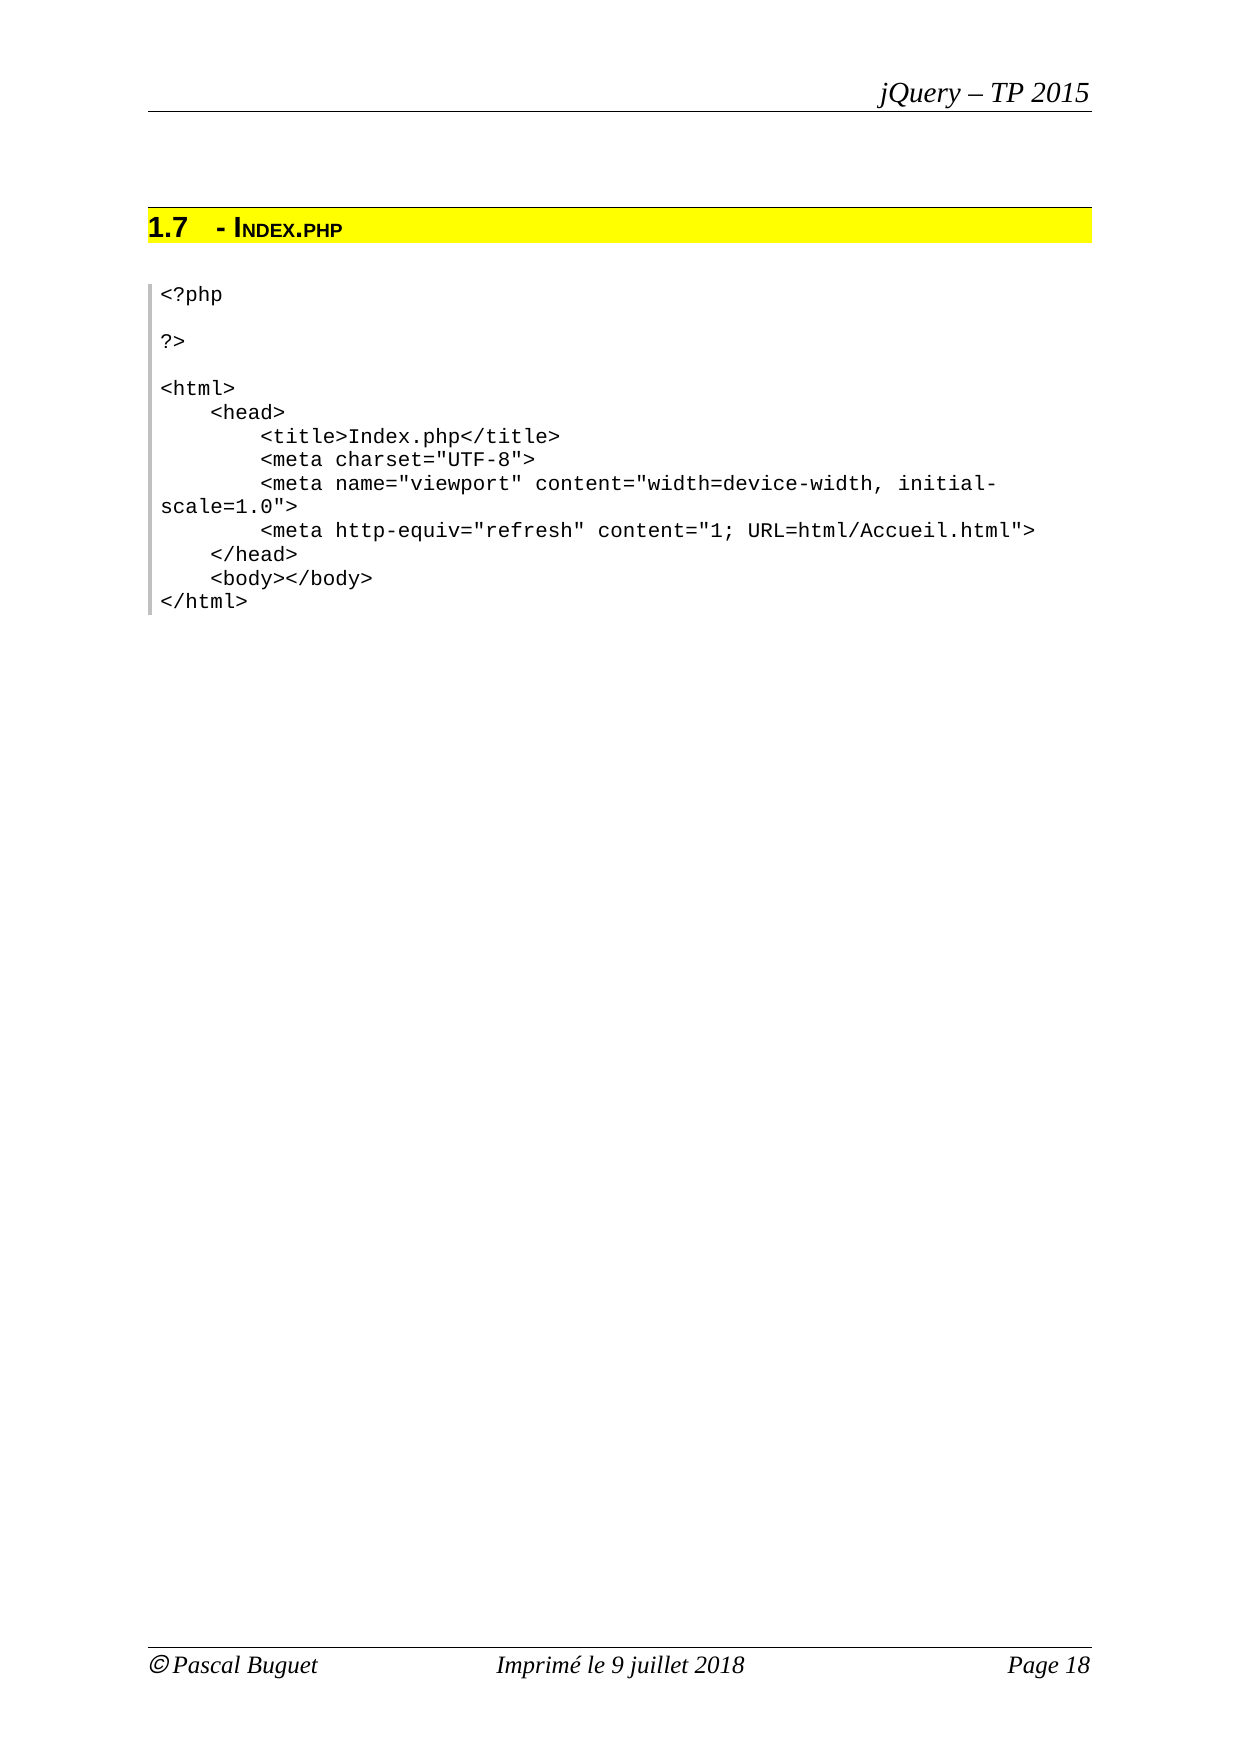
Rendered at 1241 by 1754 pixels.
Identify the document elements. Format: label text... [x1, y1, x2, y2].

text </head> [152, 544, 1092, 567]
text </html> [152, 591, 1092, 615]
text ?> [152, 331, 1092, 355]
text <meta name="viewport" content="width=device-width, initial-scale=1.0"> [152, 473, 1092, 520]
text <meta charset="UTF-8"> [152, 449, 1092, 473]
text <head> [152, 402, 1092, 426]
text <title>Index.php</title> [152, 426, 1092, 449]
text <meta http-equiv="refresh" content="1; URL=html/Accueil.html"> [152, 520, 1092, 544]
subtitle - Index.php [148, 208, 1092, 243]
text <body></body> [152, 567, 1092, 591]
text <?php [152, 284, 1092, 307]
text <html> [152, 378, 1092, 402]
